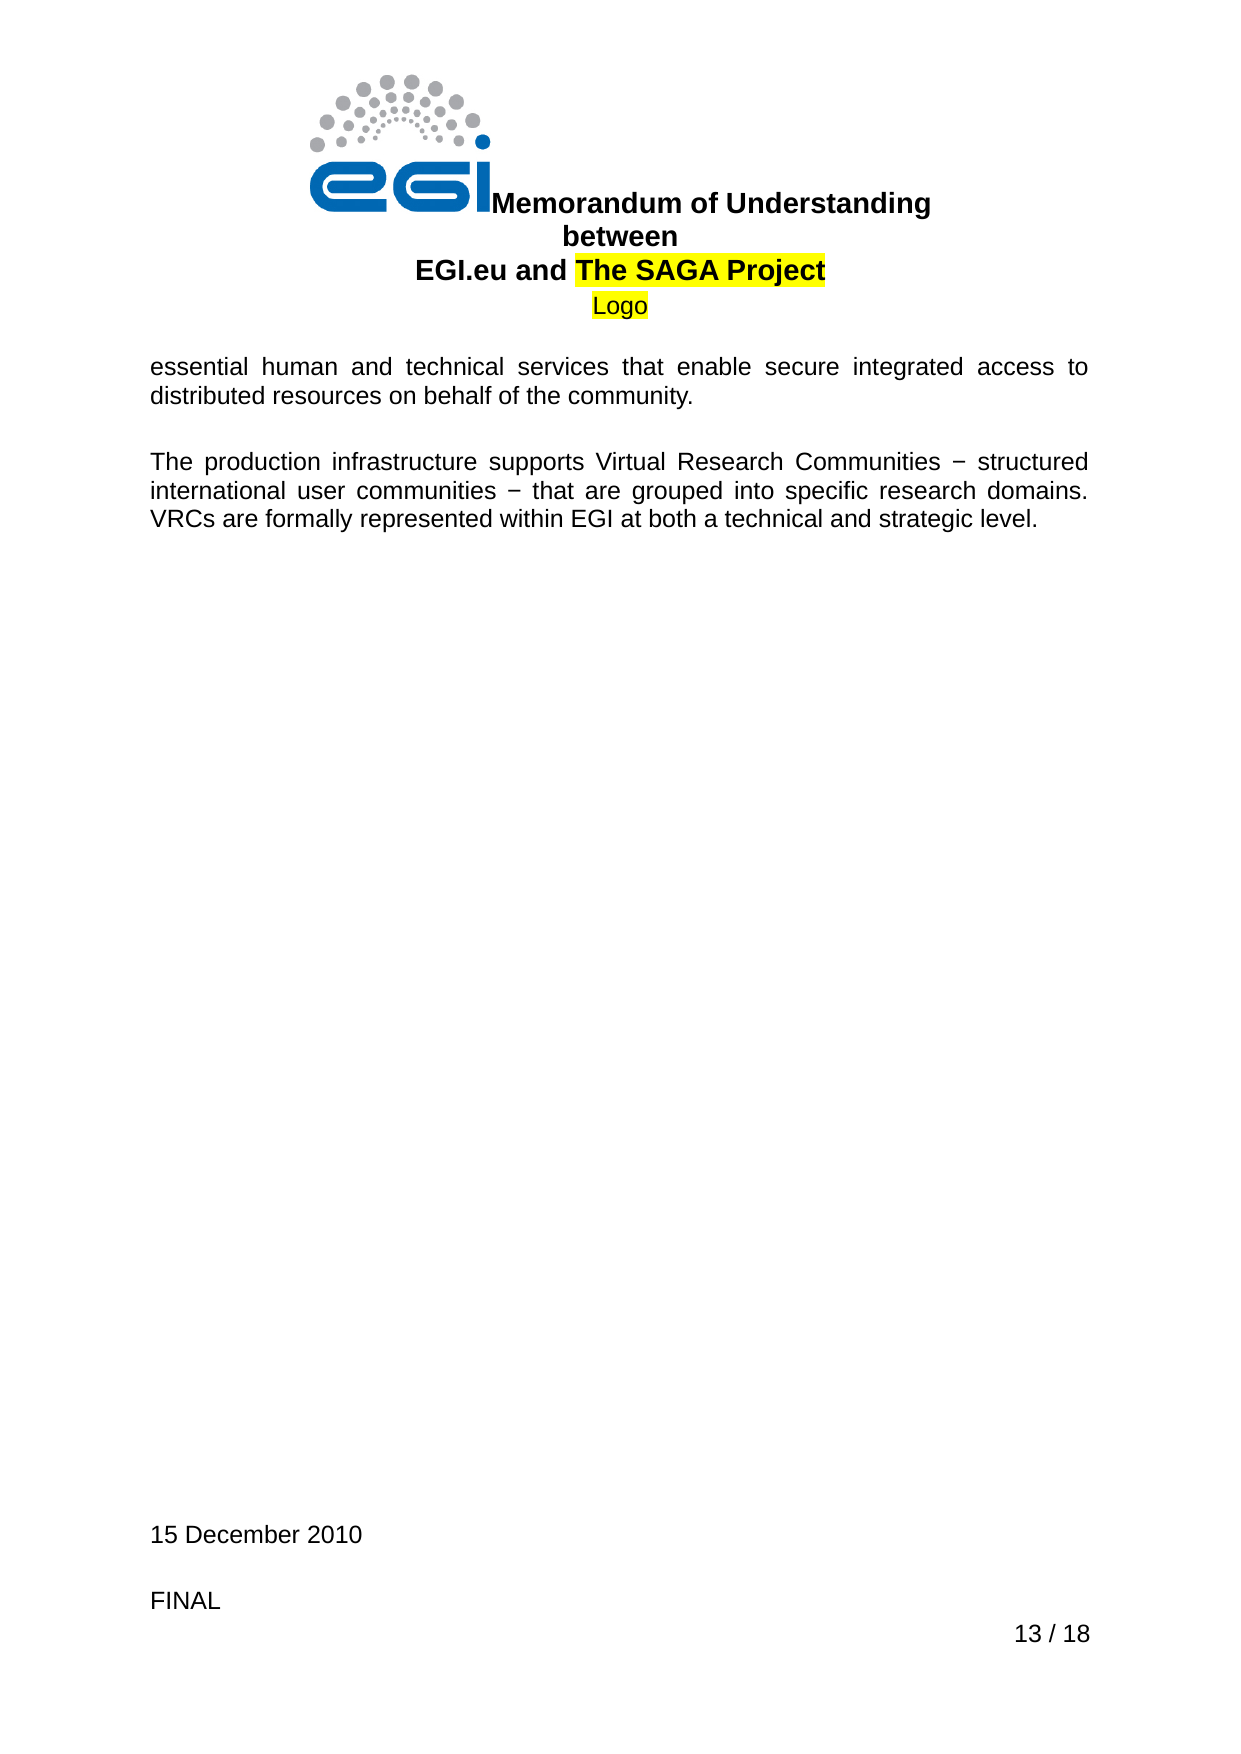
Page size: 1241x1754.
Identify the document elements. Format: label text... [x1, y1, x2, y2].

text The production infrastructure supports Virtual Research Communities − structured international user communities − that are grouped into specific research domains. VRCs are formally represented within EGI at both a technical and strategic level. [150, 447, 1090, 533]
picture [308, 73, 492, 214]
text essential human and technical services that enable secure integrated access to distributed resources on behalf of the community. [150, 352, 1090, 410]
